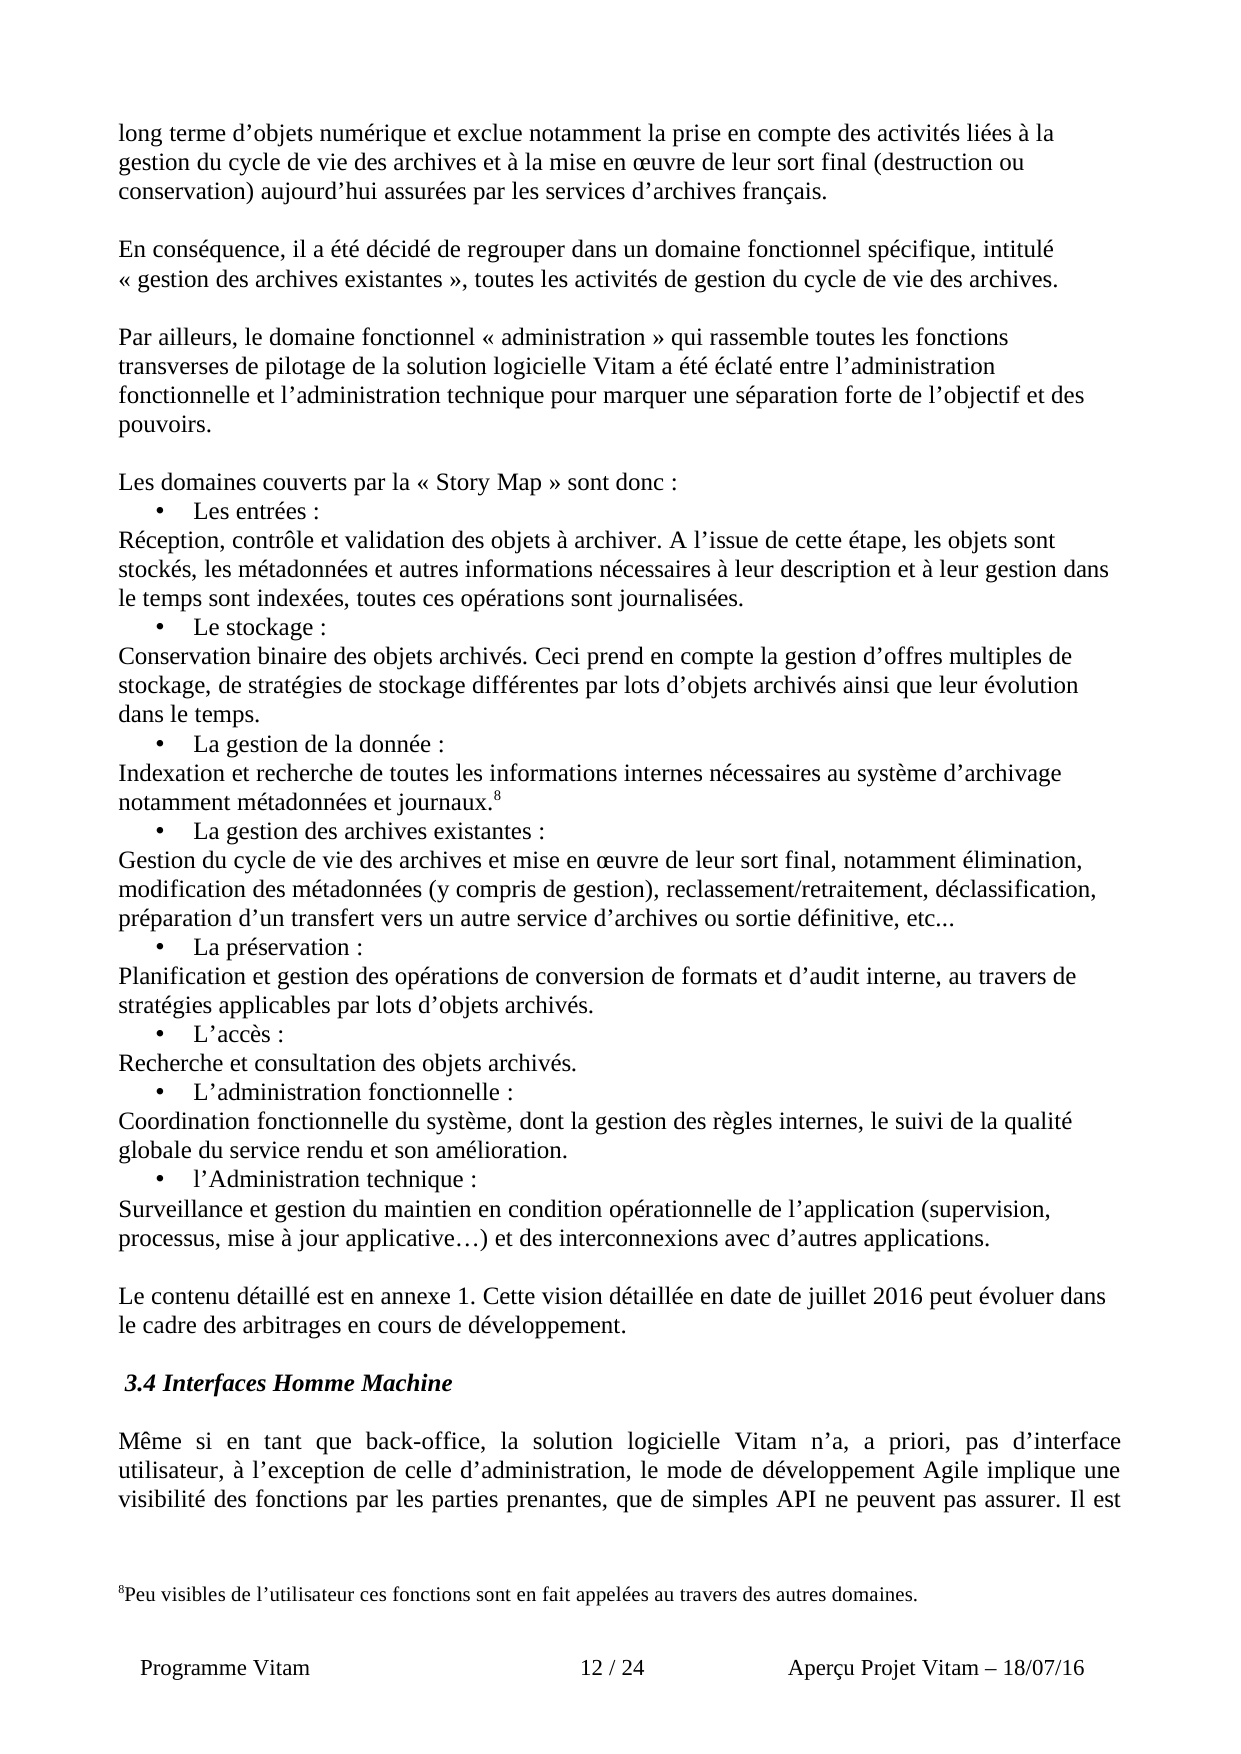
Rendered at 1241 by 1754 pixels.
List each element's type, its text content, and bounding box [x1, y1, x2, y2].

text Le contenu détaillé est en annexe 1. Cette vision détaillée en date de juillet 2016 peut évoluer dans le cadre des arbitrages en cours de développement. [118, 1281, 1122, 1339]
text Indexation et recherche de toutes les informations internes nécessaires au système d’archivage notamment métadonnées et journaux. [118, 757, 1122, 816]
text Peu visibles de l’utilisateur ces fonctions sont en fait appelées au travers des autres domaines. [118, 1582, 1122, 1606]
text Planification et gestion des opérations de conversion de formats et d’audit interne, au travers de stratégies applicables par lots d’objets archivés. [118, 961, 1122, 1019]
text long terme d’objets numérique et exclue notamment la prise en compte des activités liées à la gestion du cycle de vie des archives et à la mise en œuvre de leur sort final (destruction ou conservation) aujourd’hui assurées par les services d’archives français. [118, 118, 1122, 205]
text Recherche et consultation des objets archivés. [118, 1048, 1122, 1077]
list L’accès : [156, 1019, 1122, 1048]
list Les entrées : [156, 496, 1122, 525]
text Réception, contrôle et validation des objets à archiver. A l’issue de cette étape, les objets sont stockés, les métadonnées et autres informations nécessaires à leur description et à leur gestion dans le temps sont indexées, toutes ces opérations sont journalisées. [118, 525, 1122, 612]
text Surveillance et gestion du maintien en condition opérationnelle de l’application (supervision, processus, mise à jour applicative…) et des interconnexions avec d’autres applications. [118, 1193, 1122, 1252]
text Par ailleurs, le domaine fonctionnel « administration » qui rassemble toutes les fonctions transverses de pilotage de la solution logicielle Vitam a été éclaté entre l’administration fonctionnelle et l’administration technique pour marquer une séparation forte de l’objectif et des pouvoirs. [118, 322, 1122, 438]
list L’administration fonctionnelle : [156, 1077, 1122, 1106]
text Conservation binaire des objets archivés. Ceci prend en compte la gestion d’offres multiples de stockage, de stratégies de stockage différentes par lots d’objets archivés ainsi que leur évolution dans le temps. [118, 641, 1122, 728]
text En conséquence, il a été décidé de regrouper dans un domaine fonctionnel spécifique, intitulé « gestion des archives existantes », toutes les activités de gestion du cycle de vie des archives. [118, 234, 1122, 292]
list l’Administration technique : [156, 1164, 1122, 1193]
text Gestion du cycle de vie des archives et mise en œuvre de leur sort final, notamment élimination, modification des métadonnées (y compris de gestion), reclassement/retraitement, déclassification, préparation d’un transfert vers un autre service d’archives ou sortie définitive, etc... [118, 845, 1122, 932]
text Même si en tant que back-office, la solution logicielle Vitam n’a, a priori, pas d’interface utilisateur, à l’exception de celle d’administration, le mode de développement Agile implique une visibilité des fonctions par les parties prenantes, que de simples API ne peuvent pas assurer. Il est [118, 1426, 1122, 1513]
text Les domaines couverts par la « Story Map » sont donc : [118, 467, 1122, 496]
text Coordination fonctionnelle du système, dont la gestion des règles internes, le suivi de la qualité globale du service rendu et son amélioration. [118, 1106, 1122, 1164]
subtitle Interfaces Homme Machine [118, 1368, 1122, 1397]
list La gestion des archives existantes : [156, 816, 1122, 845]
list La préservation : [156, 932, 1122, 961]
list Le stockage : [156, 612, 1122, 641]
list La gestion de la donnée : [156, 728, 1122, 757]
